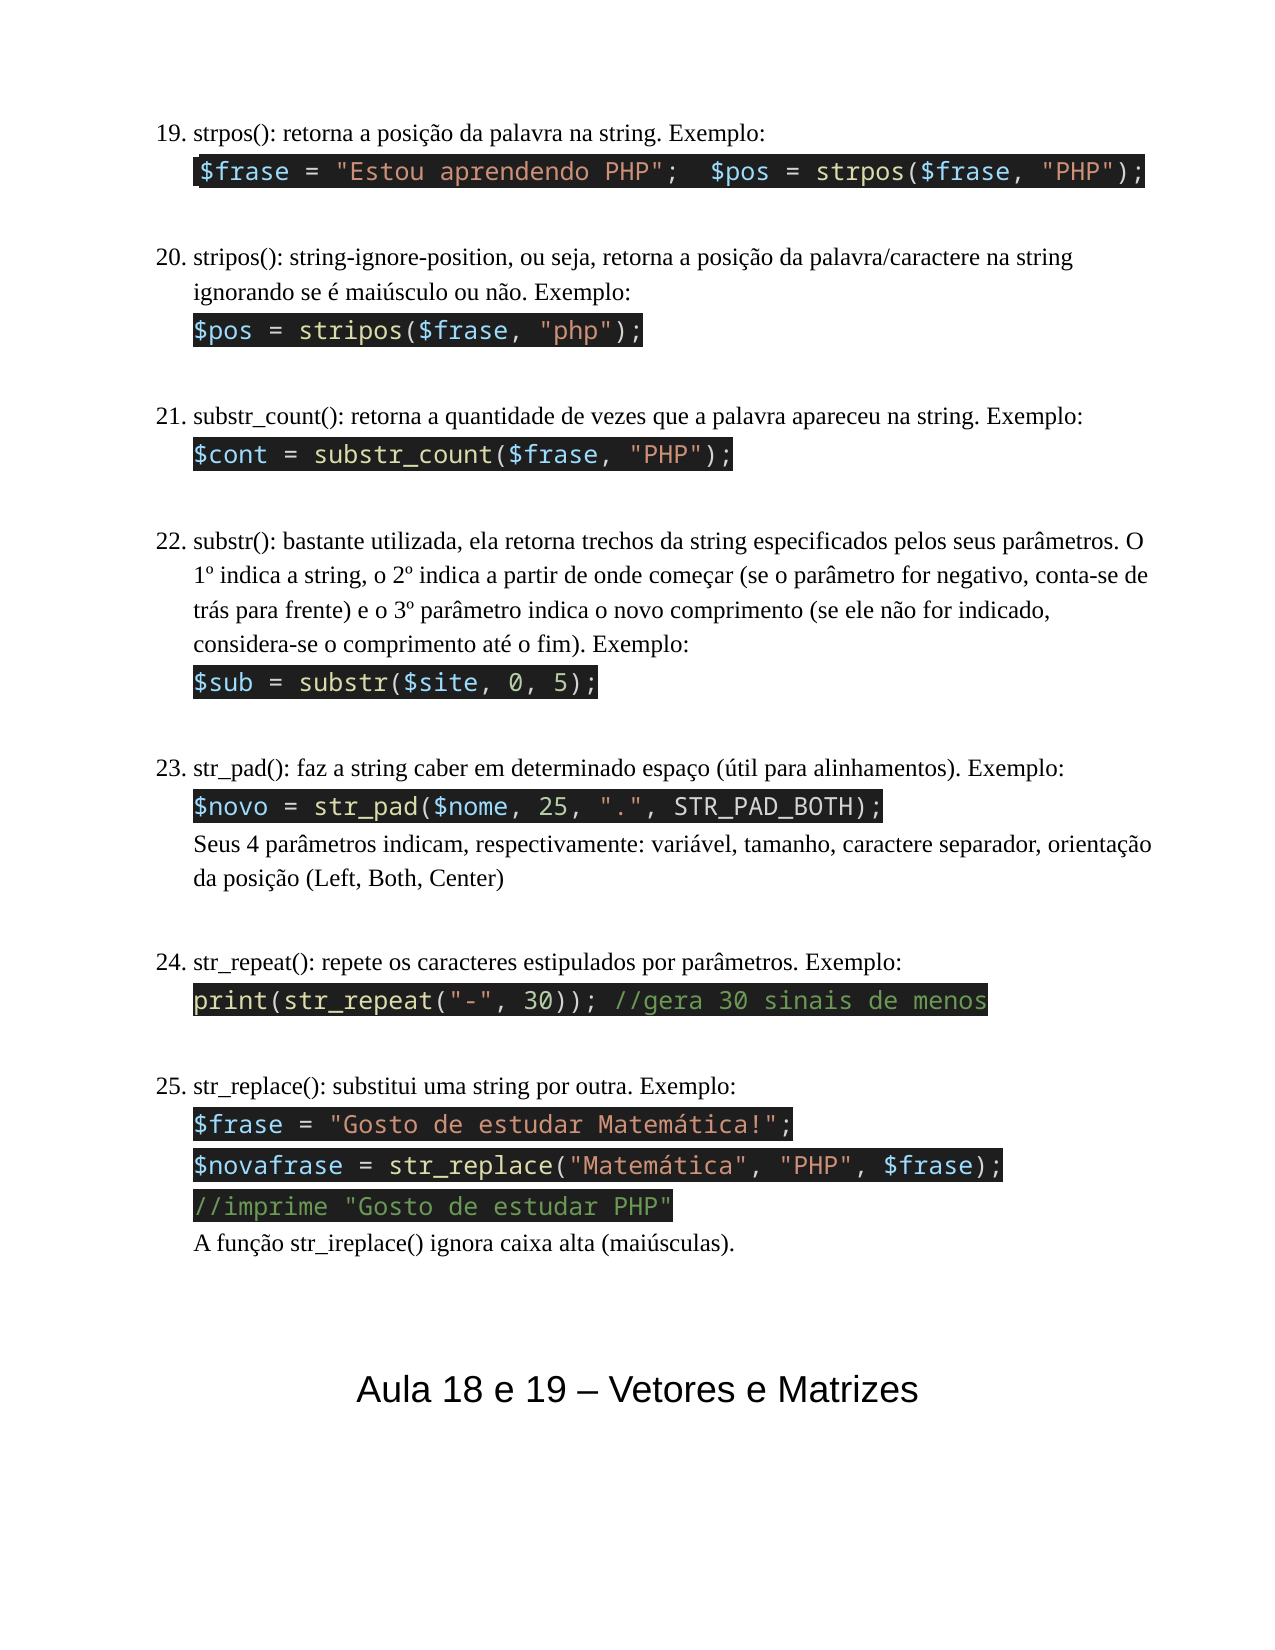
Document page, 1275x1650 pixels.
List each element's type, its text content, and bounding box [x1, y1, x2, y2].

list strpos(): retorna a posição da palavra na string. Exemplo: $frase = "Estou aprendendo PHP"; $pos = strpos($frase, "PHP"); [156, 118, 1157, 222]
list str_replace(): substitui uma string por outra. Exemplo: $frase = "Gosto de estudar Matemática!"; $novafrase = str_replace("Matemática", "PHP", $frase); //imprime "Gosto de estudar PHP" A função str_ireplace() ignora caixa alta (maiúsculas). [156, 1071, 1157, 1291]
subtitle Aula 18 e 19 – Vetores e Matrizes [118, 1367, 1157, 1410]
list stripos(): string-ignore-position, ou seja, retorna a posição da palavra/caractere na string ignorando se é maiúsculo ou não. Exemplo: $pos = stripos($frase, "php"); [156, 242, 1157, 381]
list str_repeat(): repete os caracteres estipulados por parâmetros. Exemplo: print(str_repeat("-", 30)); //gera 30 sinais de menos [156, 947, 1157, 1051]
list substr(): bastante utilizada, ela retorna trechos da string especificados pelos seus parâmetros. O 1º indica a string, o 2º indica a partir de onde começar (se o parâmetro for negativo, conta-se de trás para frente) e o 3º parâmetro indica o novo comprimento (se ele não for indicado, considera-se o comprimento até o fim). Exemplo: $sub = substr($site, 0, 5); [156, 526, 1157, 733]
list substr_count(): retorna a quantidade de vezes que a palavra apareceu na string. Exemplo: $cont = substr_count($frase, "PHP"); [156, 401, 1157, 505]
list str_pad(): faz a string caber em determinado espaço (útil para alinhamentos). Exemplo: $novo = str_pad($nome, 25, ".", STR_PAD_BOTH); Seus 4 parâmetros indicam, respectivamente: variável, tamanho, caractere separador, orientação da posição (Left, Both, Center) [156, 753, 1157, 927]
